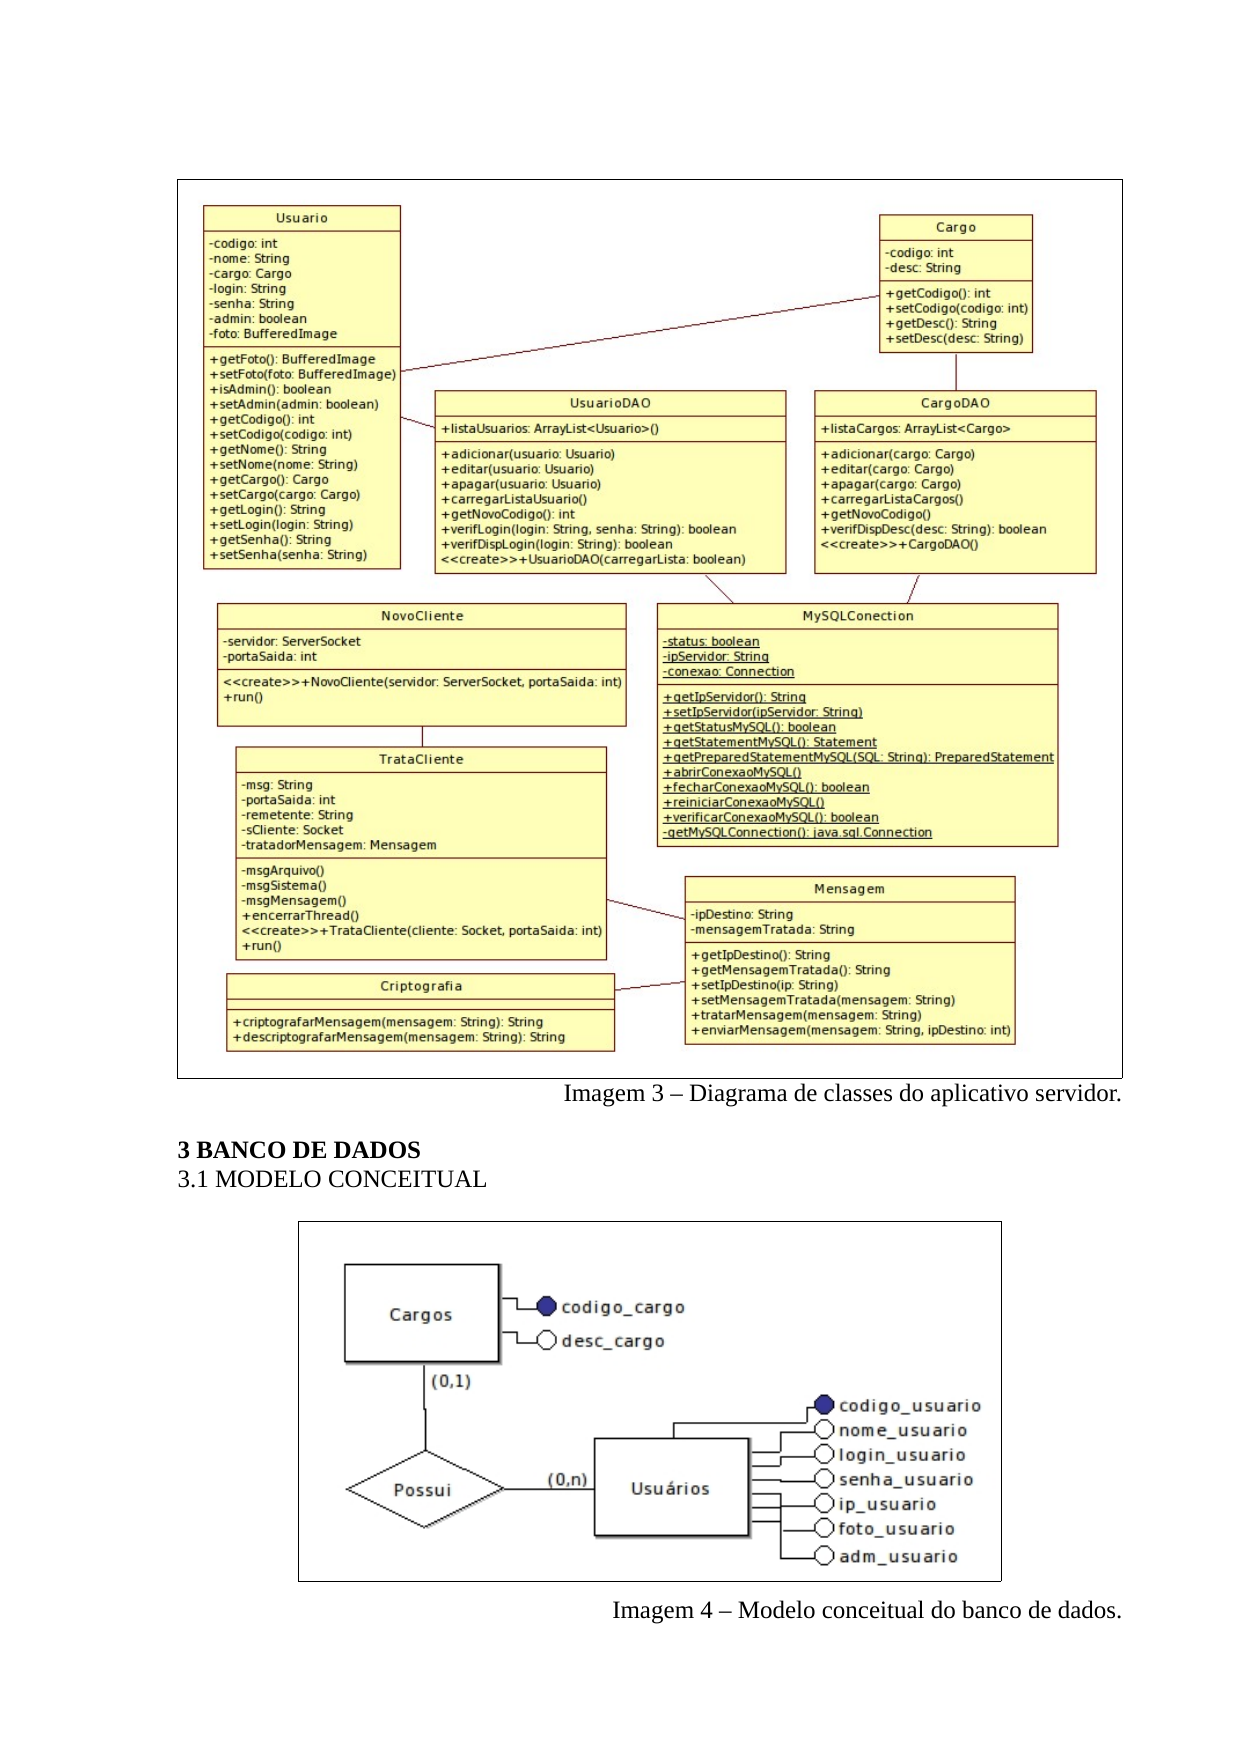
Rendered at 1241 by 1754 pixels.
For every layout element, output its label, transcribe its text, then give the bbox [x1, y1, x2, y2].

picture [301, 1224, 999, 1578]
text [178, 180, 1122, 1078]
text 3 BANCO DE DADOS [177, 1135, 1122, 1164]
text Imagem 3 – Diagrama de classes do aplicativo servidor. [177, 1079, 1122, 1106]
text Imagem 4 – Modelo conceitual do banco de dados. [177, 1595, 1122, 1624]
picture [180, 182, 1119, 1075]
text 3.1 MODELO CONCEITUAL [177, 1164, 1122, 1193]
